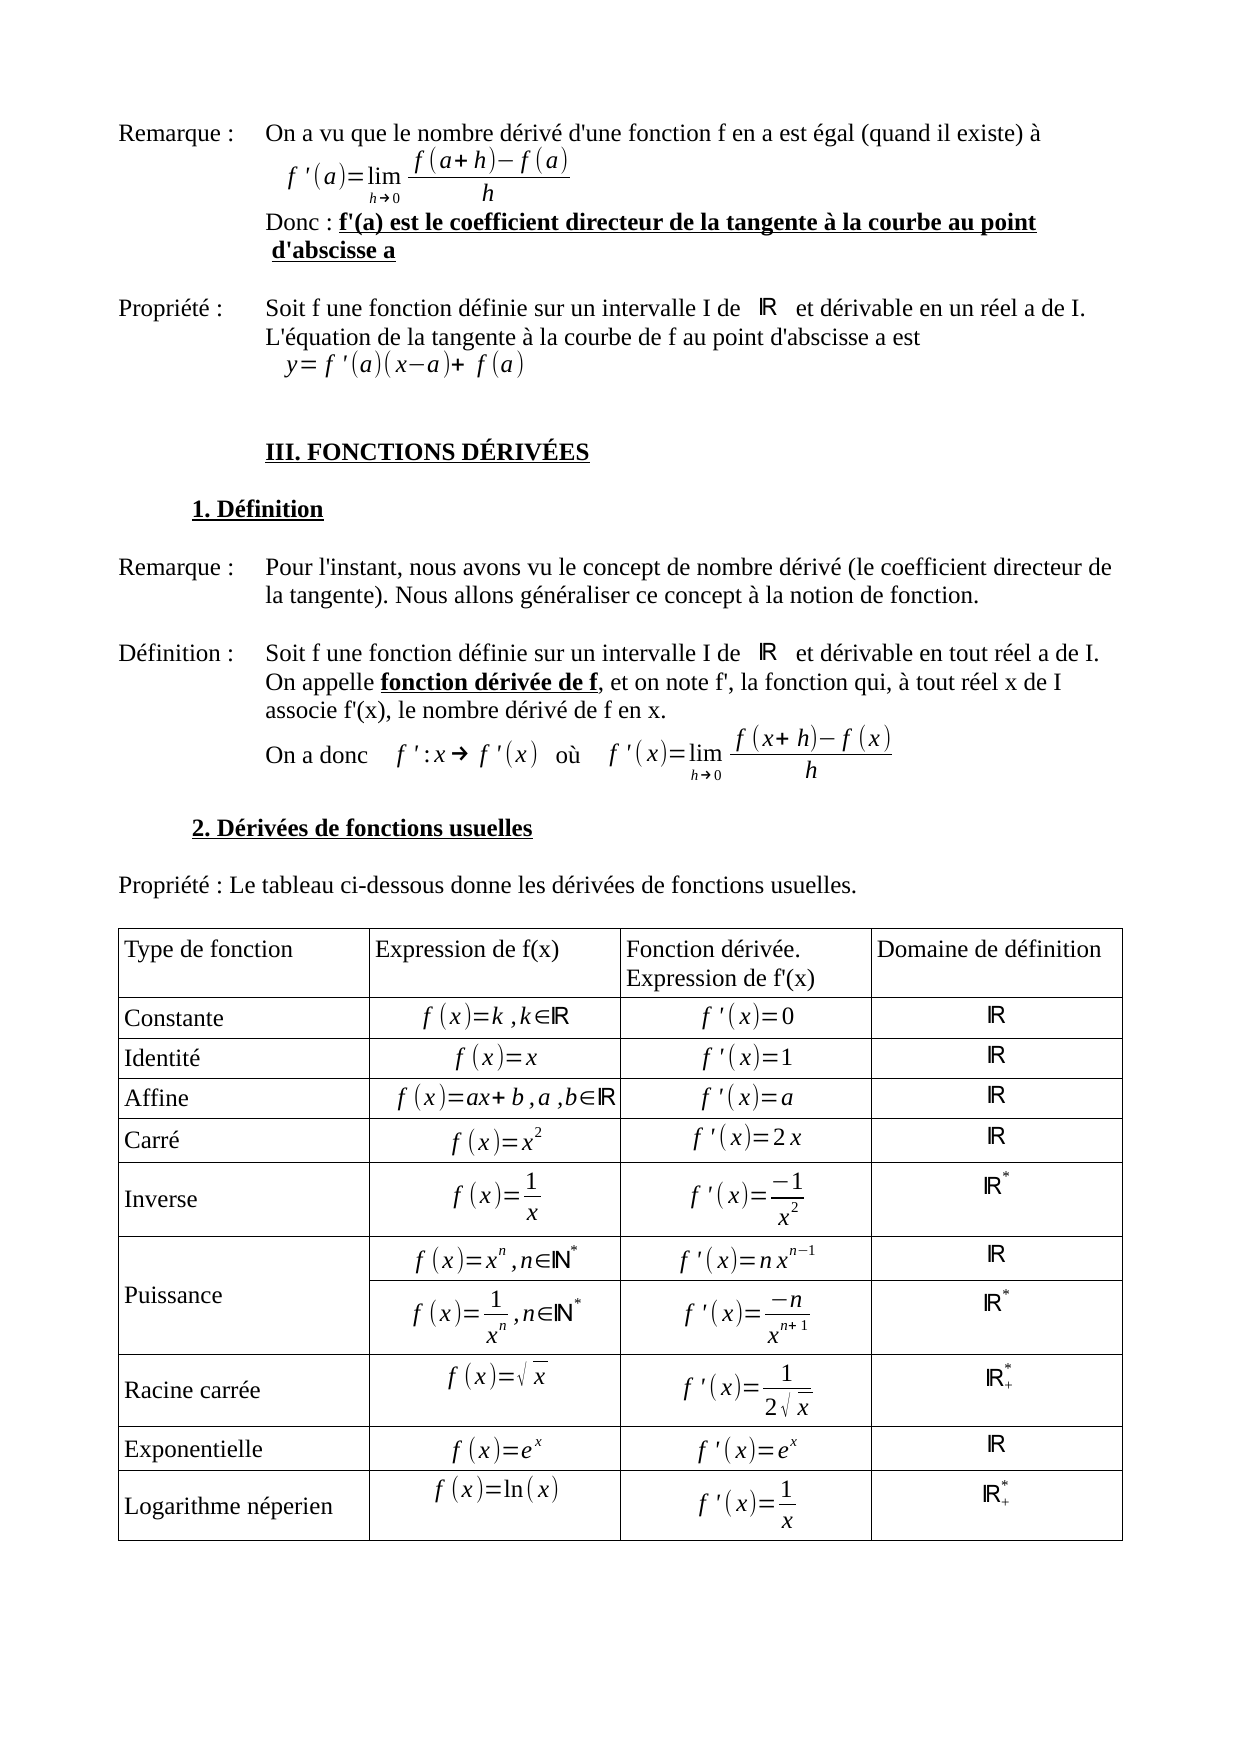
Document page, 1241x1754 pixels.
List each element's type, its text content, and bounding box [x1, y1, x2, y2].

table_cell [872, 1163, 1122, 1236]
text 1. Définition [118, 494, 1122, 523]
table_cell [872, 1237, 1122, 1279]
table_cell Affine [119, 1079, 369, 1118]
table_cell [621, 1119, 871, 1162]
table_cell [621, 1039, 871, 1078]
text Propriété : Le tableau ci-dessous donne les dérivées de fonctions usuelles. [118, 871, 1122, 899]
table_header Type de fonction [119, 929, 369, 997]
table_cell [872, 1039, 1122, 1078]
table_cell [621, 1427, 871, 1470]
table_cell Logarithme néperien [119, 1471, 369, 1540]
table_cell [872, 1119, 1122, 1162]
table_cell [621, 1355, 871, 1426]
table_header Fonction dérivée. Expression de f'(x) [621, 929, 871, 997]
table_cell [370, 1427, 620, 1470]
table_cell [621, 1237, 871, 1279]
table_cell Racine carrée [119, 1355, 369, 1426]
text 2. Dérivées de fonctions usuelles [118, 813, 1122, 842]
table_cell Constante [119, 998, 369, 1037]
table_cell [872, 1471, 1122, 1540]
table_cell [872, 1427, 1122, 1470]
table_cell [370, 1039, 620, 1078]
table_cell [621, 1471, 871, 1540]
table_cell Identité [119, 1039, 369, 1078]
table_cell [872, 998, 1122, 1037]
table_cell [621, 998, 871, 1037]
table_cell [872, 1355, 1122, 1426]
table_cell [370, 1471, 620, 1540]
table_header Expression de f(x) [370, 929, 620, 997]
text Donc : f'(a) est le coefficient directeur de la tangente à la courbe au point d'abscisse a [118, 207, 1122, 264]
table_cell [621, 1079, 871, 1118]
table_cell [370, 998, 620, 1037]
table_cell [370, 1163, 620, 1236]
text On a donc où [118, 724, 1122, 784]
table_cell [370, 1079, 620, 1118]
text L'équation de la tangente à la courbe de f au point d'abscisse a est [118, 322, 1122, 351]
table_cell Puissance [119, 1237, 369, 1353]
table_header Domaine de définition [872, 929, 1122, 997]
text On appelle fonction dérivée de f, et on note f', la fonction qui, à tout réel x de I associe f'(x), le nombre dérivé de f en x. [118, 667, 1122, 724]
table_cell [370, 1355, 620, 1426]
table_cell [370, 1281, 620, 1353]
table_cell [621, 1281, 871, 1353]
text Remarque : On a vu que le nombre dérivé d'une fonction f en a est égal (quand il existe) à [118, 118, 1122, 147]
table_cell [621, 1163, 871, 1236]
table_cell [872, 1281, 1122, 1353]
table_cell Inverse [119, 1163, 369, 1236]
table_cell Exponentielle [119, 1427, 369, 1470]
table_cell [370, 1119, 620, 1162]
text Définition : Soit f une fonction définie sur un intervalle I deet dérivable en tout réel a de I. [118, 638, 1122, 667]
text Remarque : Pour l'instant, nous avons vu le concept de nombre dérivé (le coefficient directeur de la tangente). Nous allons généraliser ce concept à la notion de fonction. [118, 552, 1122, 609]
table_cell [370, 1237, 620, 1279]
table_cell [872, 1079, 1122, 1118]
table_cell Carré [119, 1119, 369, 1162]
text Propriété : Soit f une fonction définie sur un intervalle I deet dérivable en un réel a de I. [118, 293, 1122, 322]
text III. FONCTIONS DÉRIVÉES [118, 437, 1122, 466]
